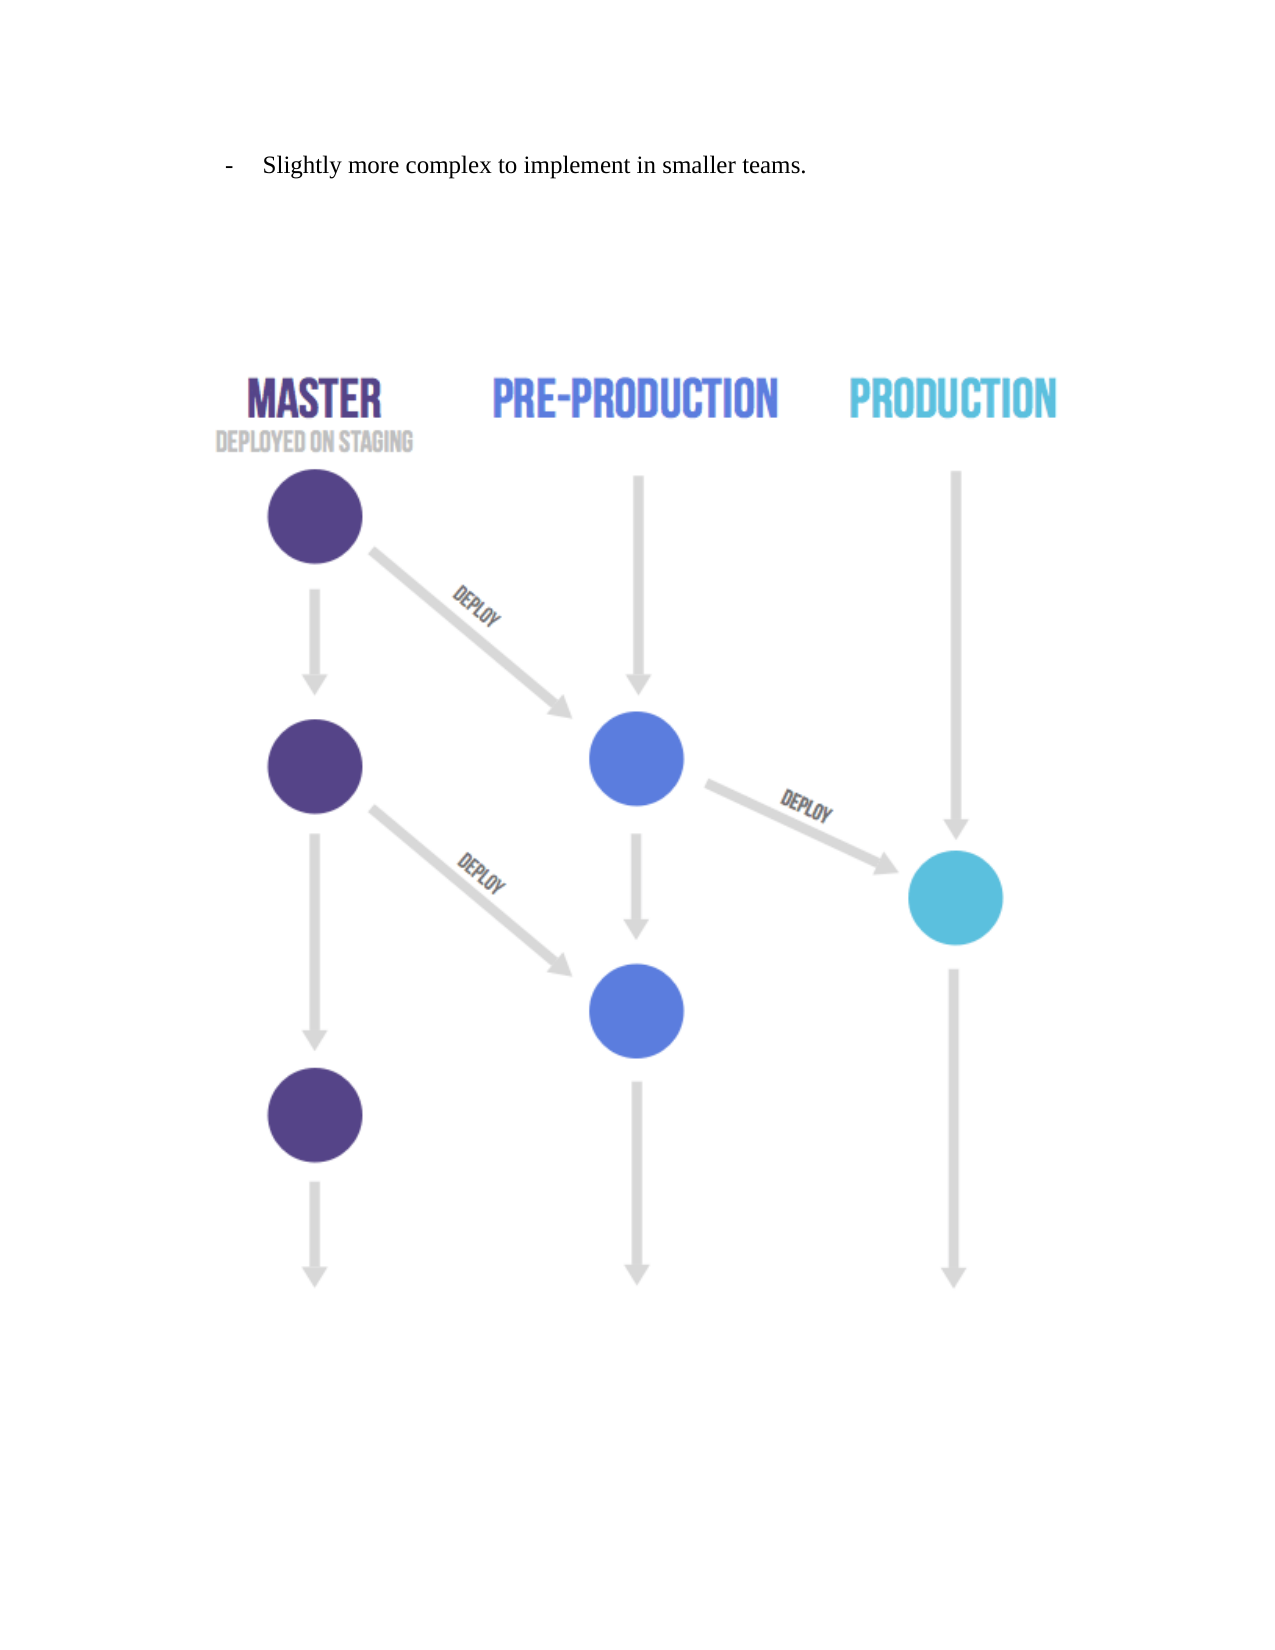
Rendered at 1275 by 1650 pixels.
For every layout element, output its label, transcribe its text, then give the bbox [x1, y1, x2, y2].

list Slightly more complex to implement in smaller teams. [225, 150, 1125, 179]
